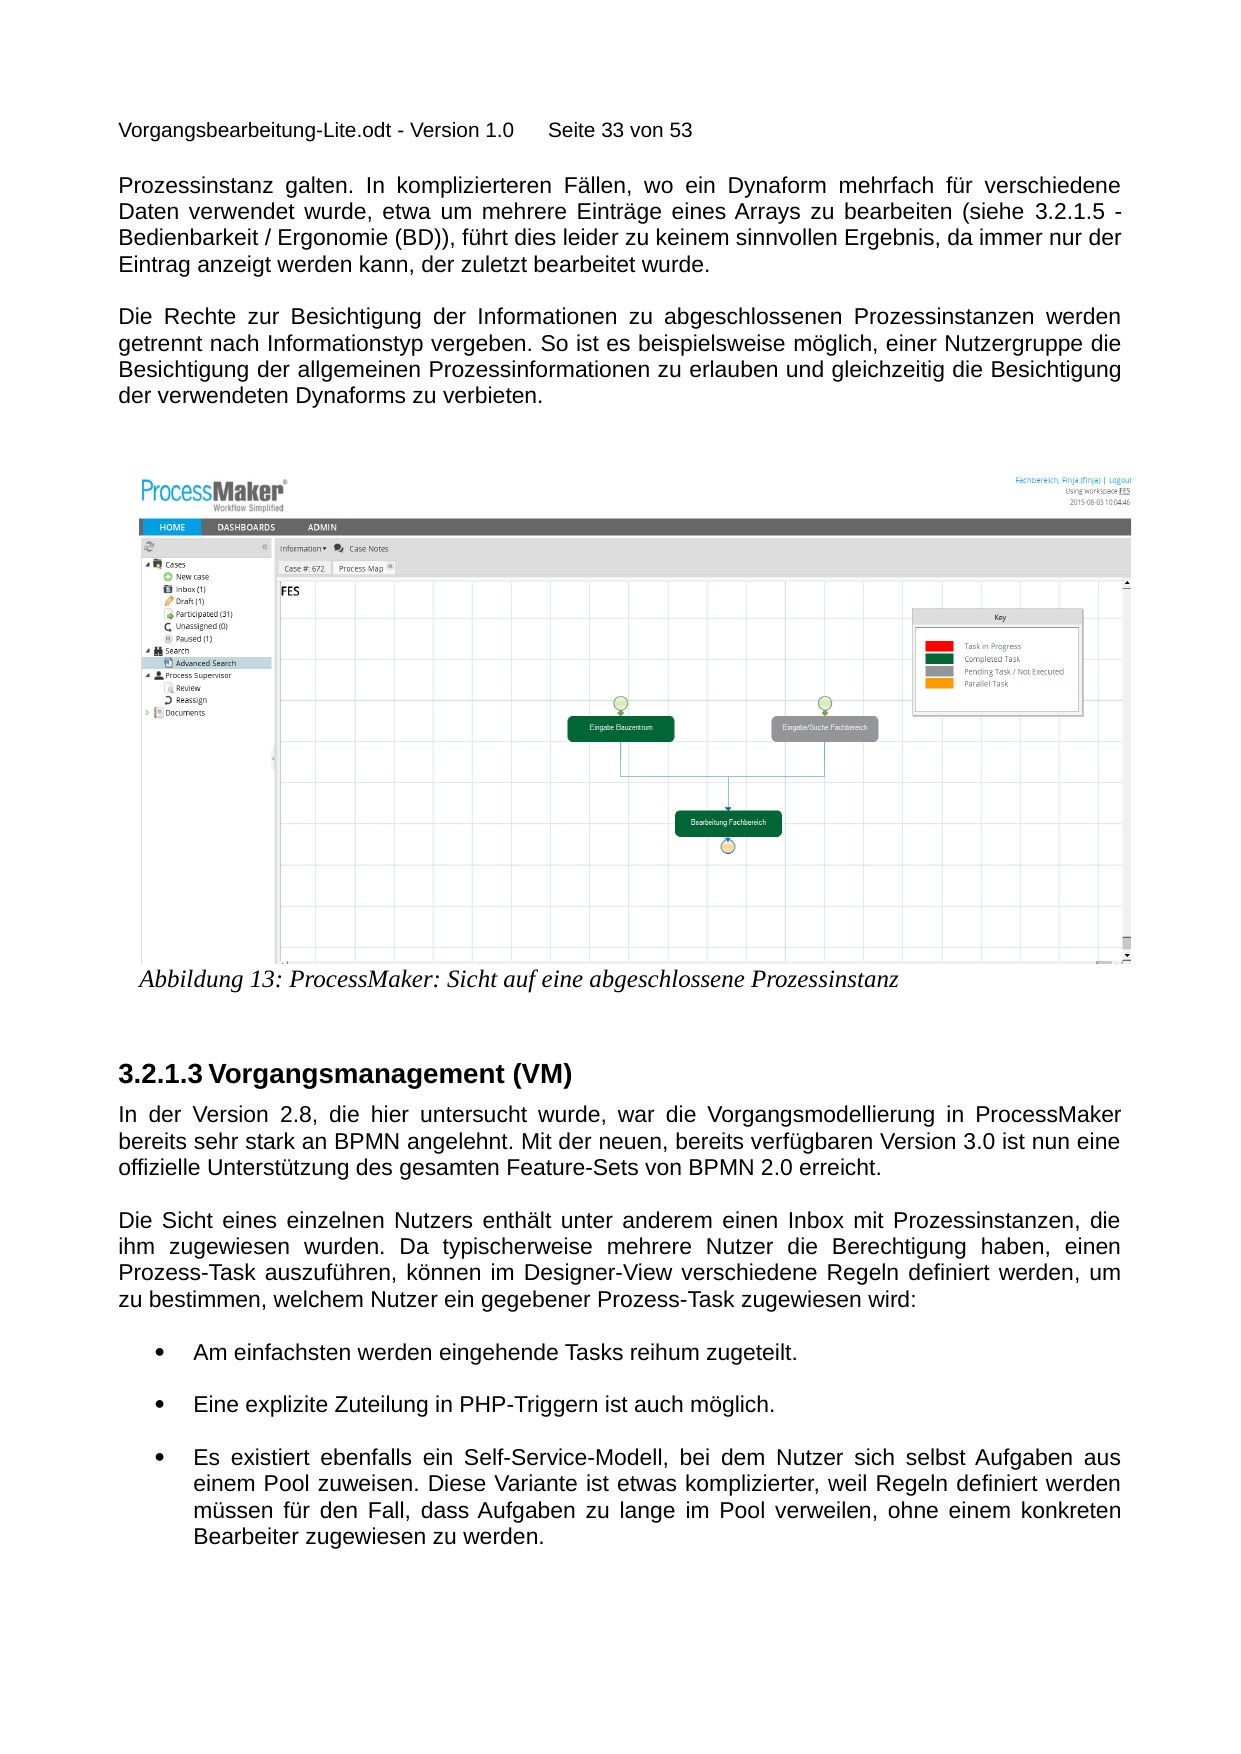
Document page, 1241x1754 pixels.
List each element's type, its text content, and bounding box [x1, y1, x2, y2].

text In der Version 2.8, die hier untersucht wurde, war die Vorgangsmodellierung in ProcessMaker bereits sehr stark an BPMN angelehnt. Mit der neuen, bereits verfügbaren Version 3.0 ist nun eine offizielle Unterstützung des gesamten Feature-Sets von BPMN 2.0 erreicht. [118, 1101, 1122, 1180]
text Abbildung 13: ProcessMaker: Sicht auf eine abgeschlossene Prozessinstanz [139, 964, 1131, 993]
list Am einfachsten werden eingehende Tasks reihum zugeteilt. [156, 1338, 1122, 1365]
text Prozessinstanz galten. In komplizierteren Fällen, wo ein Dynaform mehrfach für verschiedene Daten verwendet wurde, etwa um mehrere Einträge eines Arrays zu bearbeiten (siehe 3.2.1.5 - Bedienbarkeit / Ergonomie (BD)), führt dies leider zu keinem sinnvollen Ergebnis, da immer nur der Eintrag anzeigt werden kann, der zuletzt bearbeitet wurde. [118, 172, 1122, 277]
list Es existiert ebenfalls ein Self-Service-Modell, bei dem Nutzer sich selbst Aufgaben aus einem Pool zuweisen. Diese Variante ist etwas komplizierter, weil Regeln definiert werden müssen für den Fall, dass Aufgaben zu lange im Pool verweilen, ohne einem konkreten Bearbeiter zugewiesen zu werden. [156, 1444, 1122, 1549]
subtitle Vorgangsmanagement (VM) [118, 1057, 1122, 1089]
text Die Sicht eines einzelnen Nutzers enthält unter anderem einen Inbox mit Prozessinstanzen, die ihm zugewiesen wurden. Da typischerweise mehrere Nutzer die Berechtigung haben, einen Prozess-Task auszuführen, können im Designer-View verschiedene Regeln definiert werden, um zu bestimmen, welchem Nutzer ein gegebener Prozess-Task zugewiesen wird: [118, 1207, 1122, 1312]
text Die Rechte zur Besichtigung der Informationen zu abgeschlossenen Prozessinstanzen werden getrennt nach Informationstyp vergeben. So ist es beispielsweise möglich, einer Nutzergruppe die Besichtigung der allgemeinen Prozessinformationen zu erlauben und gleichzeitig die Besichtigung der verwendeten Dynaforms zu verbieten. [118, 303, 1122, 409]
list Eine explizite Zuteilung in PHP-Triggern ist auch möglich. [156, 1391, 1122, 1417]
